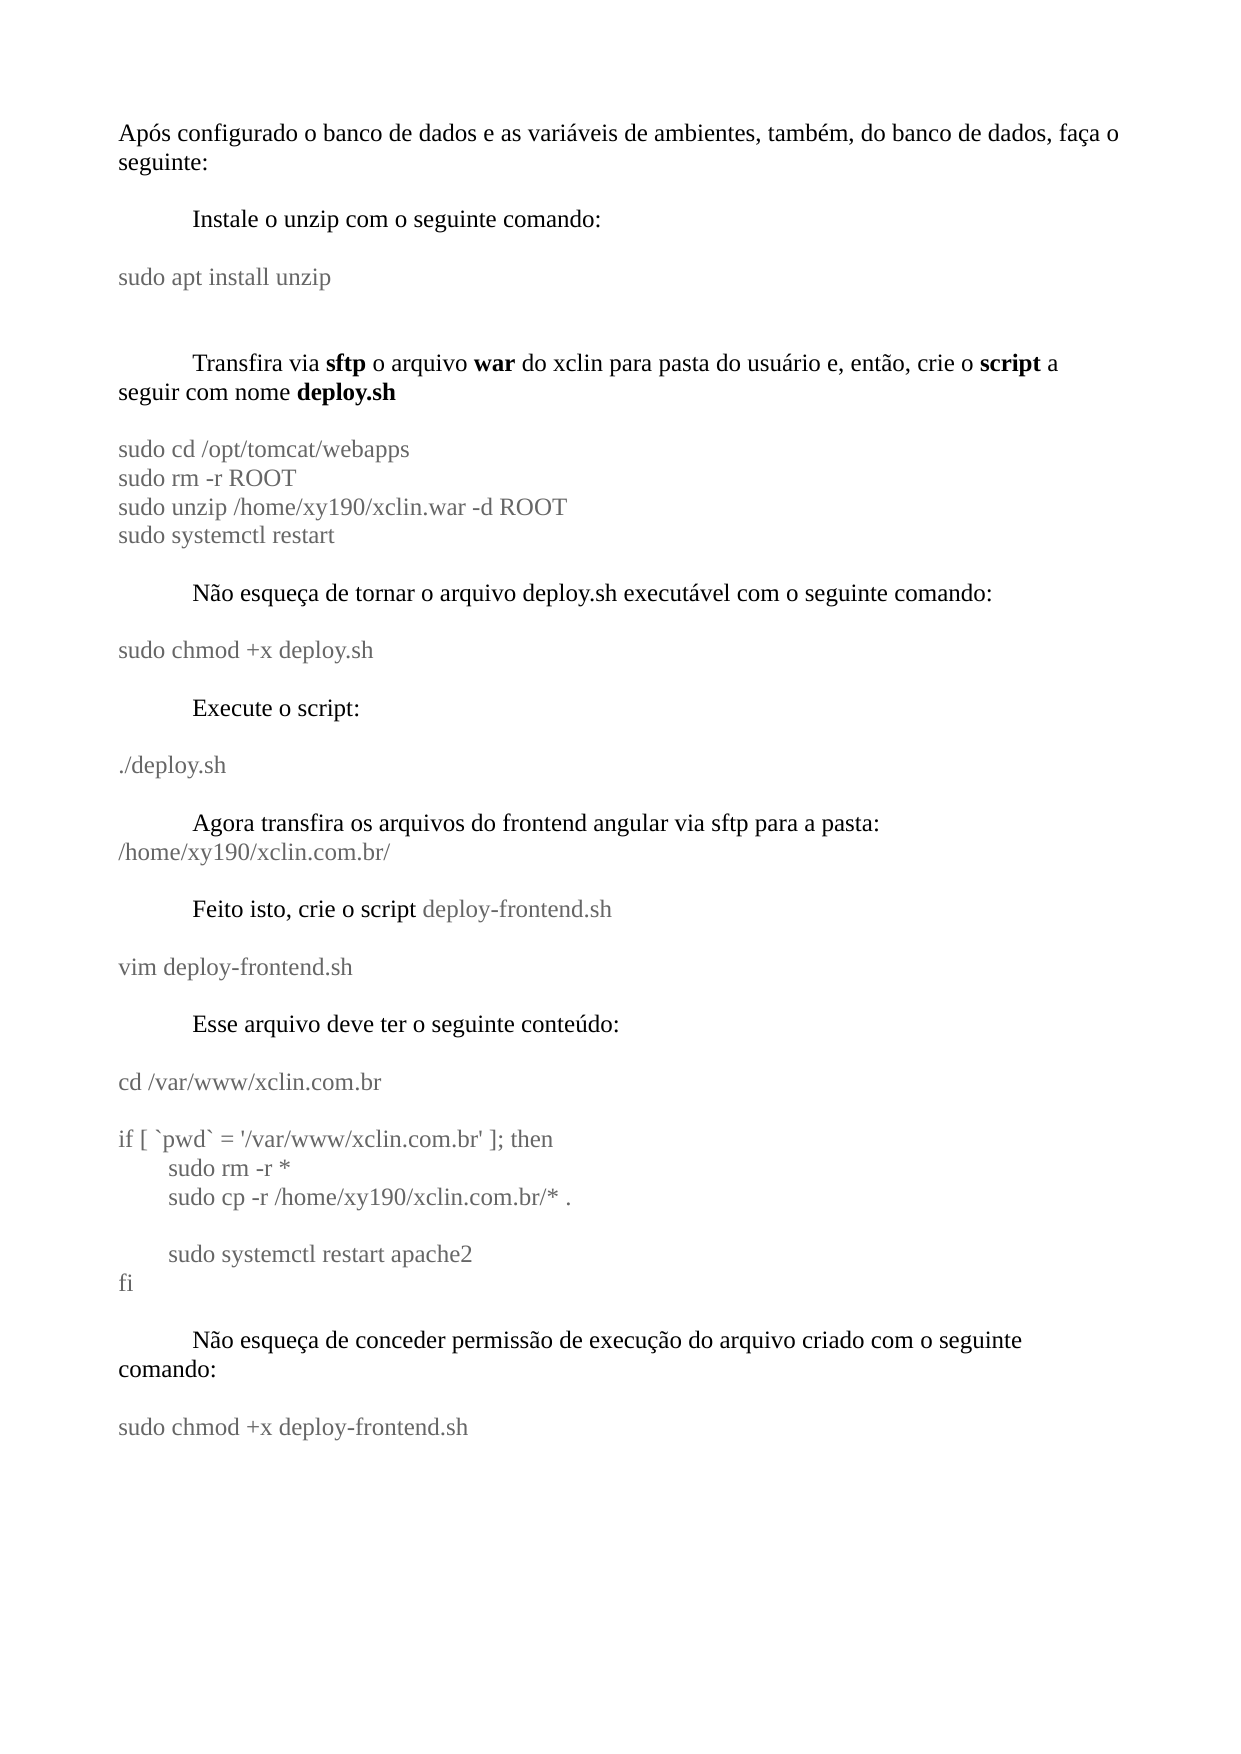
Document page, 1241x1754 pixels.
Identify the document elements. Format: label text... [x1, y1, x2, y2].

text Feito isto, crie o script deploy-frontend.sh [118, 894, 1122, 923]
text ./deploy.sh [118, 751, 1122, 779]
text sudo cd /opt/tomcat/webapps [118, 434, 1122, 463]
text vim deploy-frontend.sh [118, 952, 1122, 981]
text Execute o script: [118, 693, 1122, 722]
text Não esqueça de conceder permissão de execução do arquivo criado com o seguinte comando: [118, 1326, 1122, 1383]
text sudo chmod +x deploy-frontend.sh [118, 1412, 1122, 1441]
text Transfira via sftp o arquivo war do xclin para pasta do usuário e, então, crie o script a seguir com nome deploy.sh [118, 348, 1122, 406]
text sudo systemctl restart apache2 [118, 1239, 1122, 1268]
text Esse arquivo deve ter o seguinte conteúdo: [118, 1009, 1122, 1038]
text Instale o unzip com o seguinte comando: [118, 204, 1122, 233]
text Não esqueça de tornar o arquivo deploy.sh executável com o seguinte comando: [118, 578, 1122, 607]
text sudo unzip /home/xy190/xclin.war -d ROOT [118, 492, 1122, 521]
text sudo systemctl restart [118, 521, 1122, 549]
text if [ `pwd` = '/var/www/xclin.com.br' ]; then [118, 1124, 1122, 1153]
text sudo chmod +x deploy.sh [118, 636, 1122, 664]
text fi [118, 1268, 1122, 1297]
text sudo rm -r * [118, 1153, 1122, 1182]
text sudo apt install unzip [118, 262, 1122, 291]
text Após configurado o banco de dados e as variáveis de ambientes, também, do banco de dados, faça o seguinte: [118, 118, 1122, 176]
text Agora transfira os arquivos do frontend angular via sftp para a pasta: /home/xy190/xclin.com.br/ [118, 808, 1122, 866]
text sudo cp -r /home/xy190/xclin.com.br/* . [118, 1182, 1122, 1211]
text cd /var/www/xclin.com.br [118, 1067, 1122, 1096]
text sudo rm -r ROOT [118, 463, 1122, 492]
